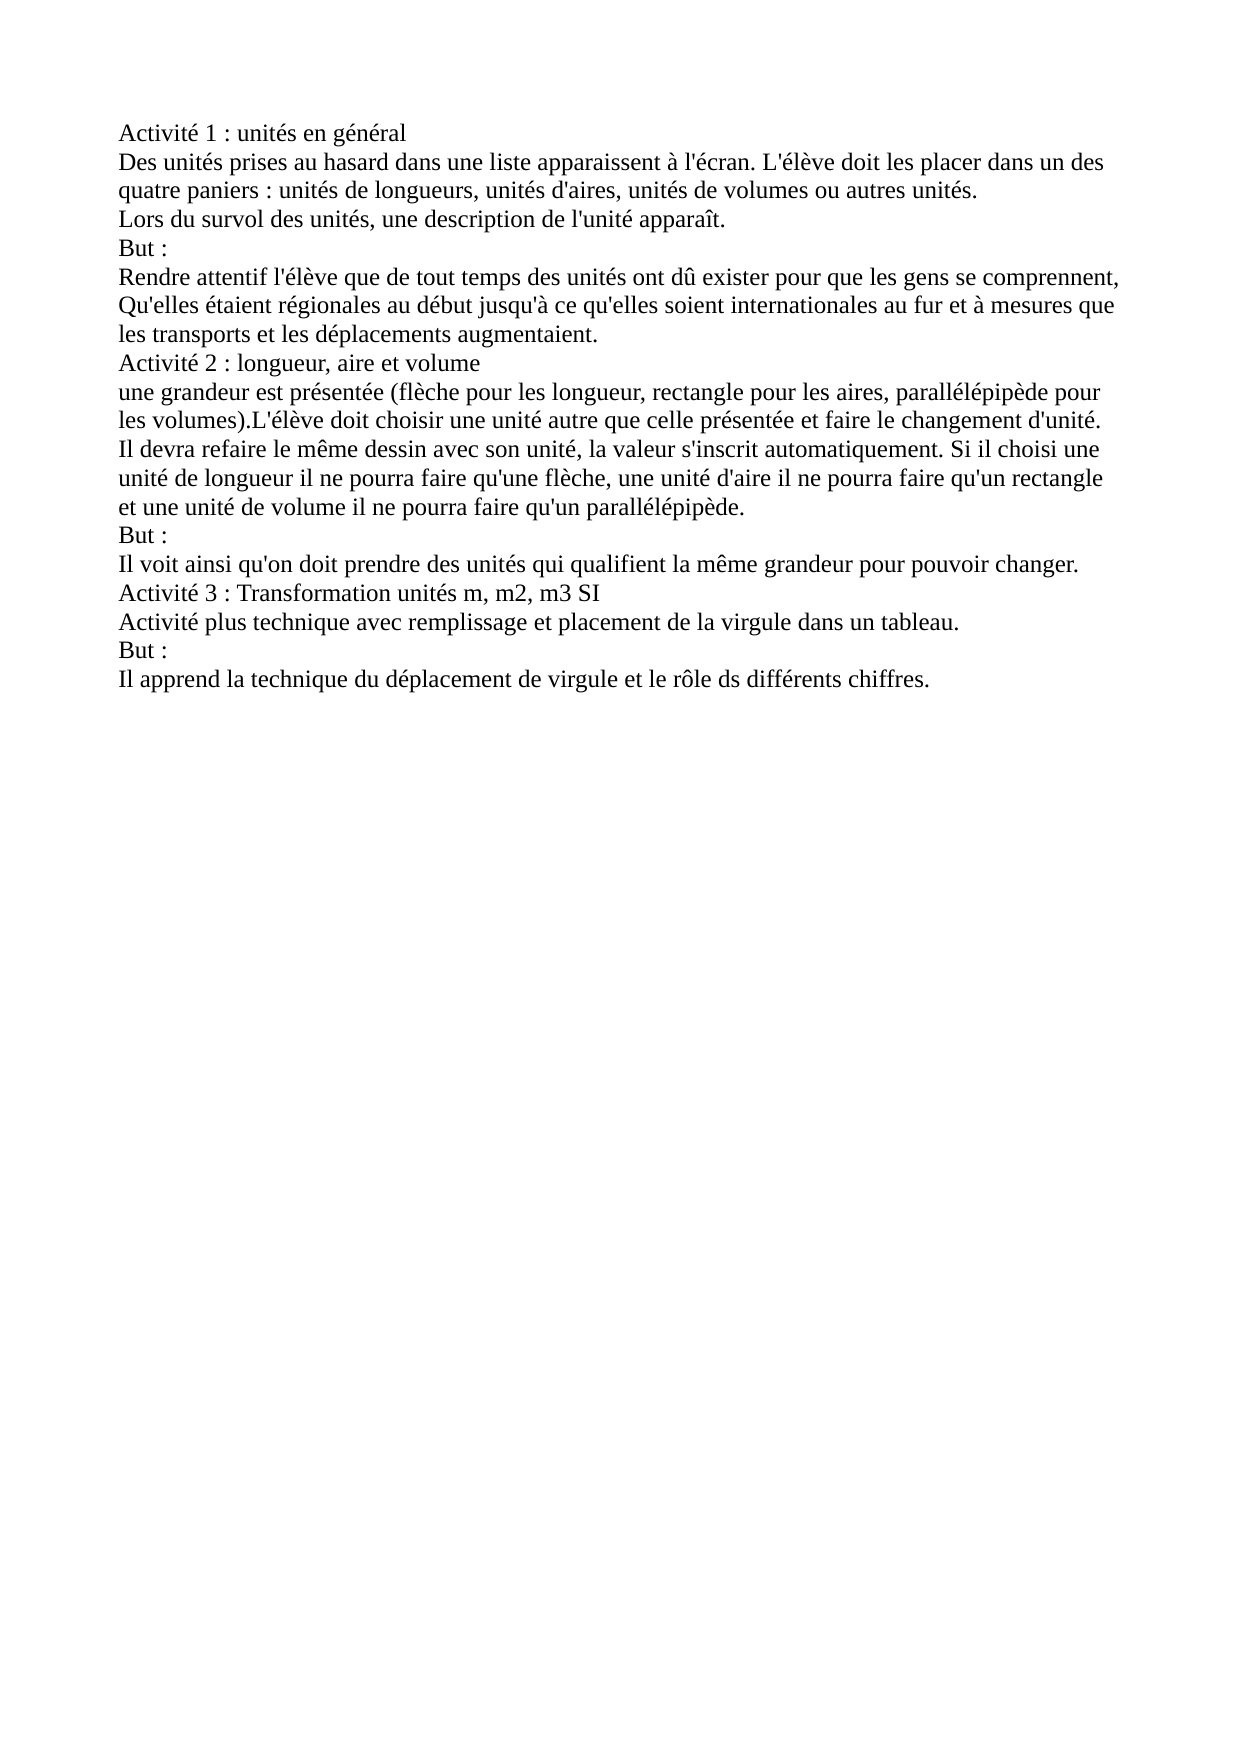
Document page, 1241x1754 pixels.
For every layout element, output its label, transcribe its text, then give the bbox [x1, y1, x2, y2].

text Activité 1 : unités en général [118, 118, 1122, 147]
text Il devra refaire le même dessin avec son unité, la valeur s'inscrit automatiquement. Si il choisi une unité de longueur il ne pourra faire qu'une flèche, une unité d'aire il ne pourra faire qu'un rectangle et une unité de volume il ne pourra faire qu'un parallélépipède. [118, 434, 1122, 521]
text Qu'elles étaient régionales au début jusqu'à ce qu'elles soient internationales au fur et à mesures que les transports et les déplacements augmentaient. [118, 291, 1122, 348]
text But : [118, 636, 1122, 664]
text Activité 2 : longueur, aire et volume [118, 348, 1122, 377]
text But : [118, 521, 1122, 549]
text Activité 3 : Transformation unités m, m2, m3 SI [118, 578, 1122, 607]
text Rendre attentif l'élève que de tout temps des unités ont dû exister pour que les gens se comprennent, [118, 262, 1122, 291]
text Activité plus technique avec remplissage et placement de la virgule dans un tableau. [118, 607, 1122, 636]
text Des unités prises au hasard dans une liste apparaissent à l'écran. L'élève doit les placer dans un des quatre paniers : unités de longueurs, unités d'aires, unités de volumes ou autres unités. [118, 147, 1122, 204]
text une grandeur est présentée (flèche pour les longueur, rectangle pour les aires, parallélépipède pour les volumes).L'élève doit choisir une unité autre que celle présentée et faire le changement d'unité. [118, 377, 1122, 434]
text Il apprend la technique du déplacement de virgule et le rôle ds différents chiffres. [118, 664, 1122, 693]
text Lors du survol des unités, une description de l'unité apparaît. [118, 204, 1122, 233]
text Il voit ainsi qu'on doit prendre des unités qui qualifient la même grandeur pour pouvoir changer. [118, 549, 1122, 578]
text But : [118, 233, 1122, 262]
